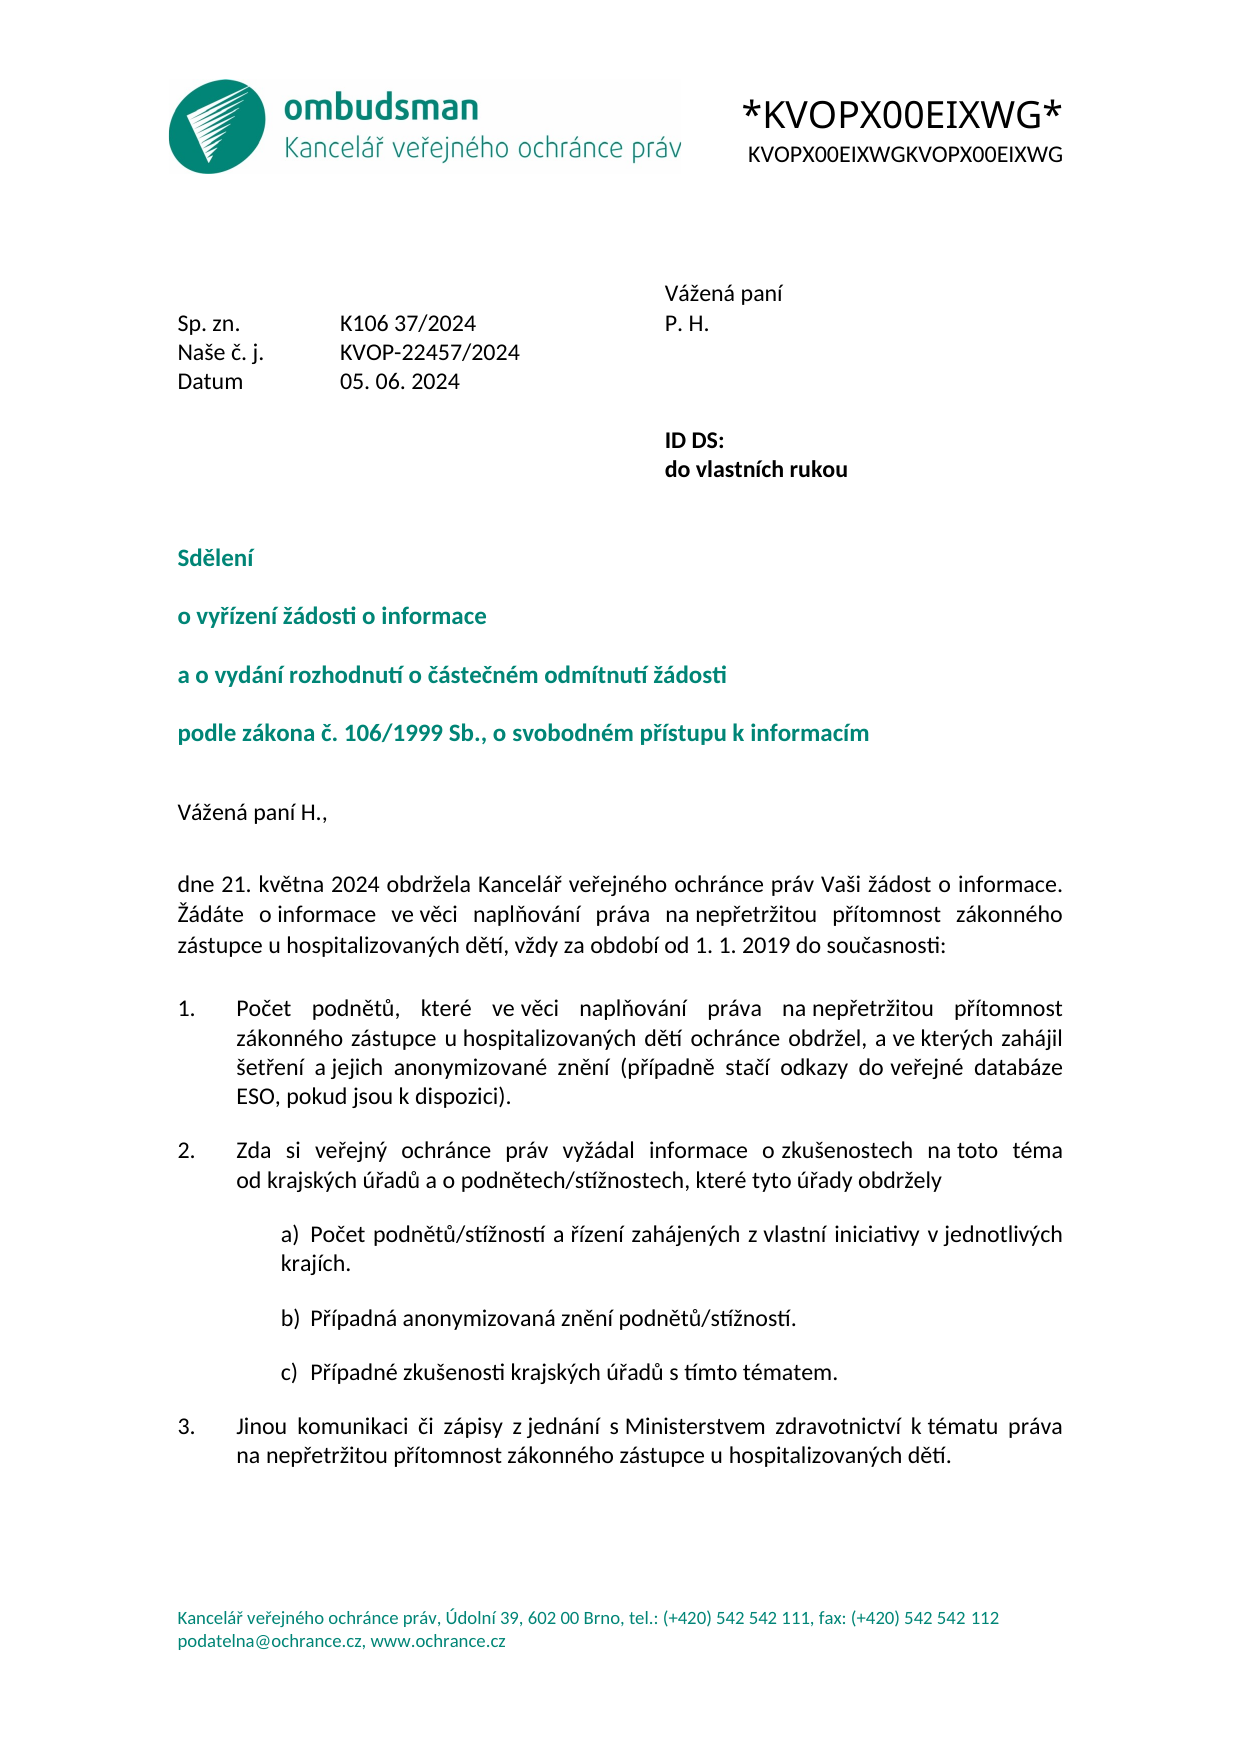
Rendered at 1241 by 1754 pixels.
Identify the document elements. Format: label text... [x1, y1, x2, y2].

table_header Sp. zn. Naše č. j. Datum [177, 220, 340, 542]
table_header Vážená paní P. H. ID DS: do vlastních rukou [665, 220, 1085, 542]
table_header K106 37/2024 KVOP-22457/2024 05. 06. 2024 [340, 220, 664, 542]
list Jinou komunikaci či zápisy z jednání s Ministerstvem zdravotnictví k tématu práva na nepřetržitou přítomnost zákonného zástupce u hospitalizovaných dětí. [177, 1411, 1063, 1470]
subtitle o vyřízení žádosti o informace [177, 600, 1063, 631]
list Počet podnětů/stížností a řízení zahájených z vlastní iniciativy v jednotlivých krajích. [281, 1219, 1063, 1278]
text dne 21. května 2024 obdržela Kancelář veřejného ochránce práv Vaši žádost o informace. Žádáte o informace ve věci naplňování práva na nepřetržitou přítomnost zákonného zástupce u hospitalizovaných dětí, vždy za období od 1. 1. 2019 do současnosti: [177, 869, 1063, 959]
subtitle Sdělení [177, 542, 1063, 572]
subtitle a o vydání rozhodnutí o částečném odmítnutí žádosti [177, 659, 1063, 689]
list Počet podnětů, které ve věci naplňování práva na nepřetržitou přítomnost zákonného zástupce u hospitalizovaných dětí ochránce obdržel, a ve kterých zahájil šetření a jejich anonymizované znění (případně stačí odkazy do veřejné databáze ESO, pokud jsou k dispozici). [177, 993, 1063, 1111]
list Zda si veřejný ochránce práv vyžádal informace o zkušenostech na toto téma od krajských úřadů a o podnětech/stížnostech, které tyto úřady obdržely [177, 1136, 1063, 1194]
list Případné zkušenosti krajských úřadů s tímto tématem. [281, 1357, 1063, 1386]
text Vážená paní H., [177, 797, 1063, 826]
subtitle podle zákona č. 106/1999 Sb., o svobodném přístupu k informacím [177, 717, 1063, 748]
list Případná anonymizovaná znění podnětů/stížností. [281, 1303, 1063, 1332]
